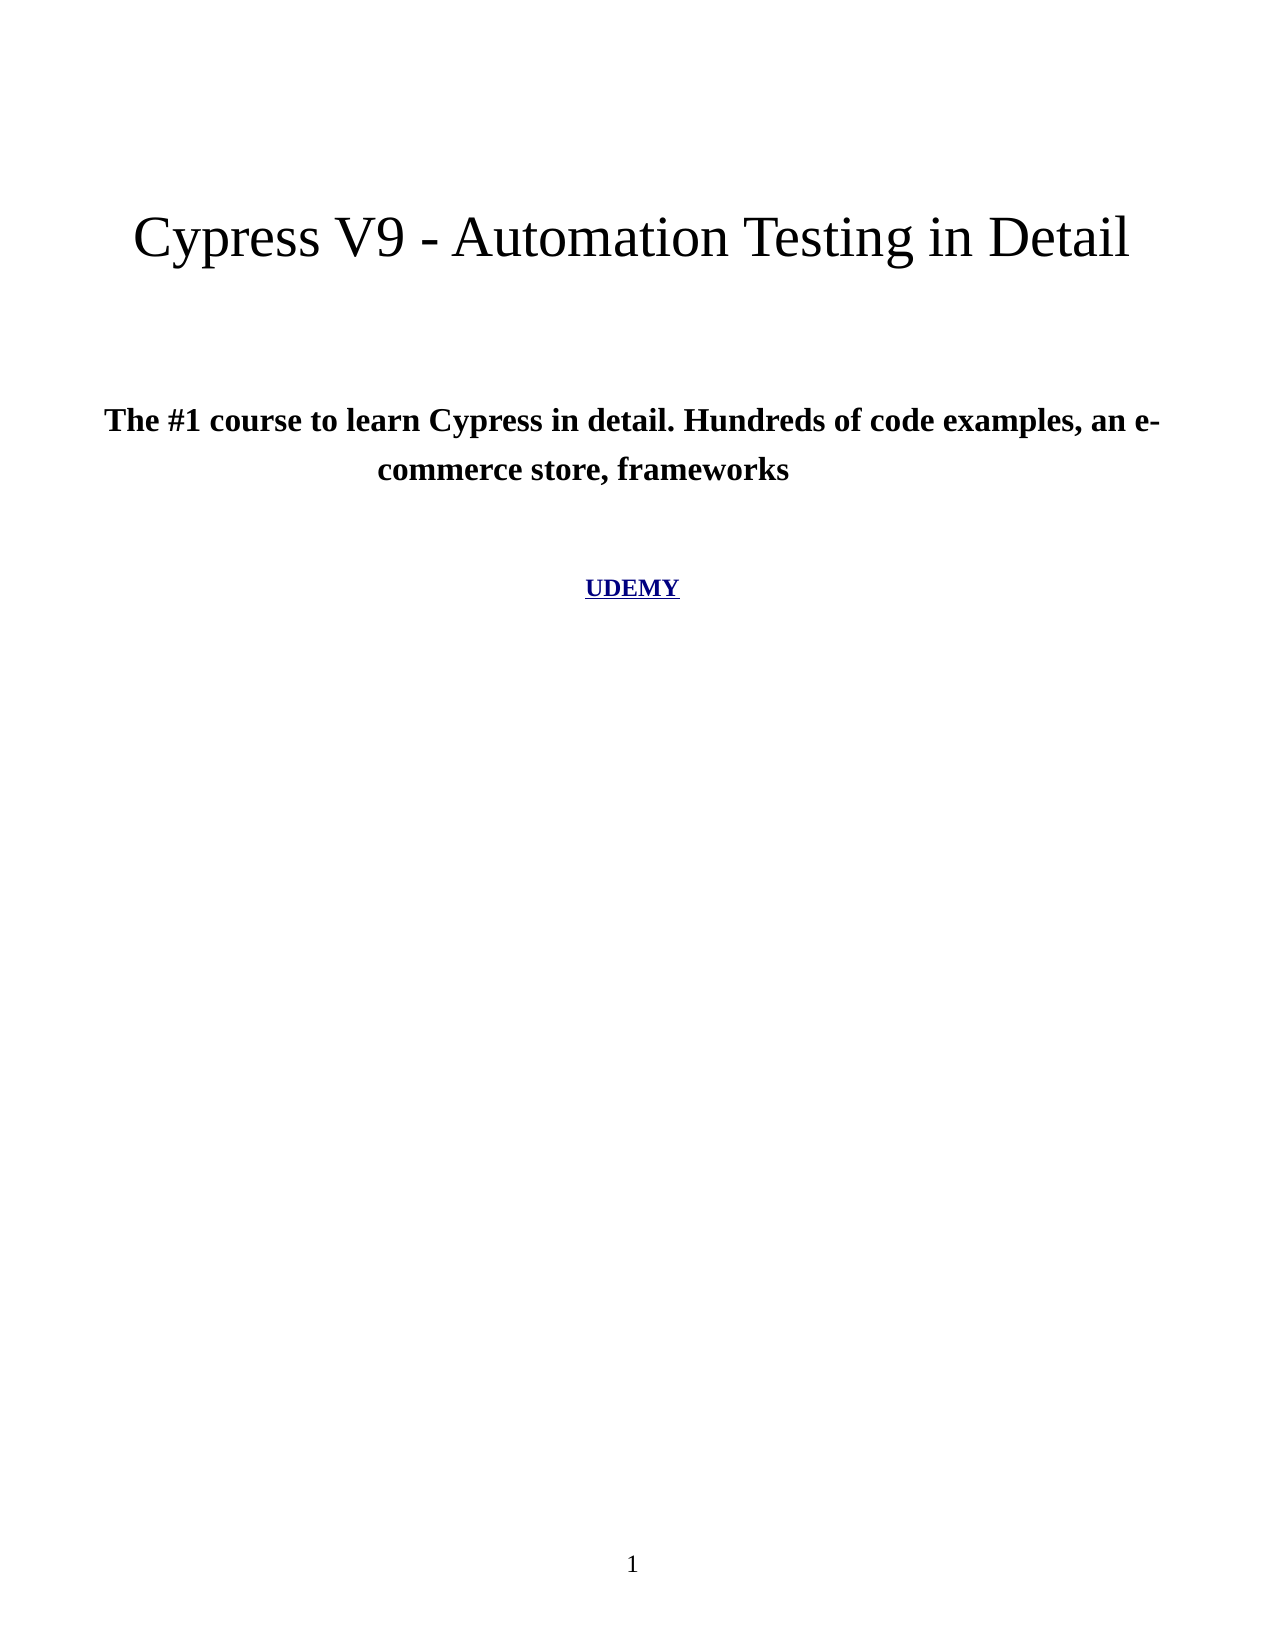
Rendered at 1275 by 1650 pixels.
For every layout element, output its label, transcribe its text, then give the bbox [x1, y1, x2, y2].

text UDEMY [61, 573, 1204, 602]
text PI testing! [61, 512, 1204, 552]
text Cypress V9 - Automation Testing in Detail [61, 202, 1204, 269]
text The #1 course to learn Cypress in detail. Hundreds of code examples, an e-commerce store, frameworks and A [61, 400, 1204, 490]
